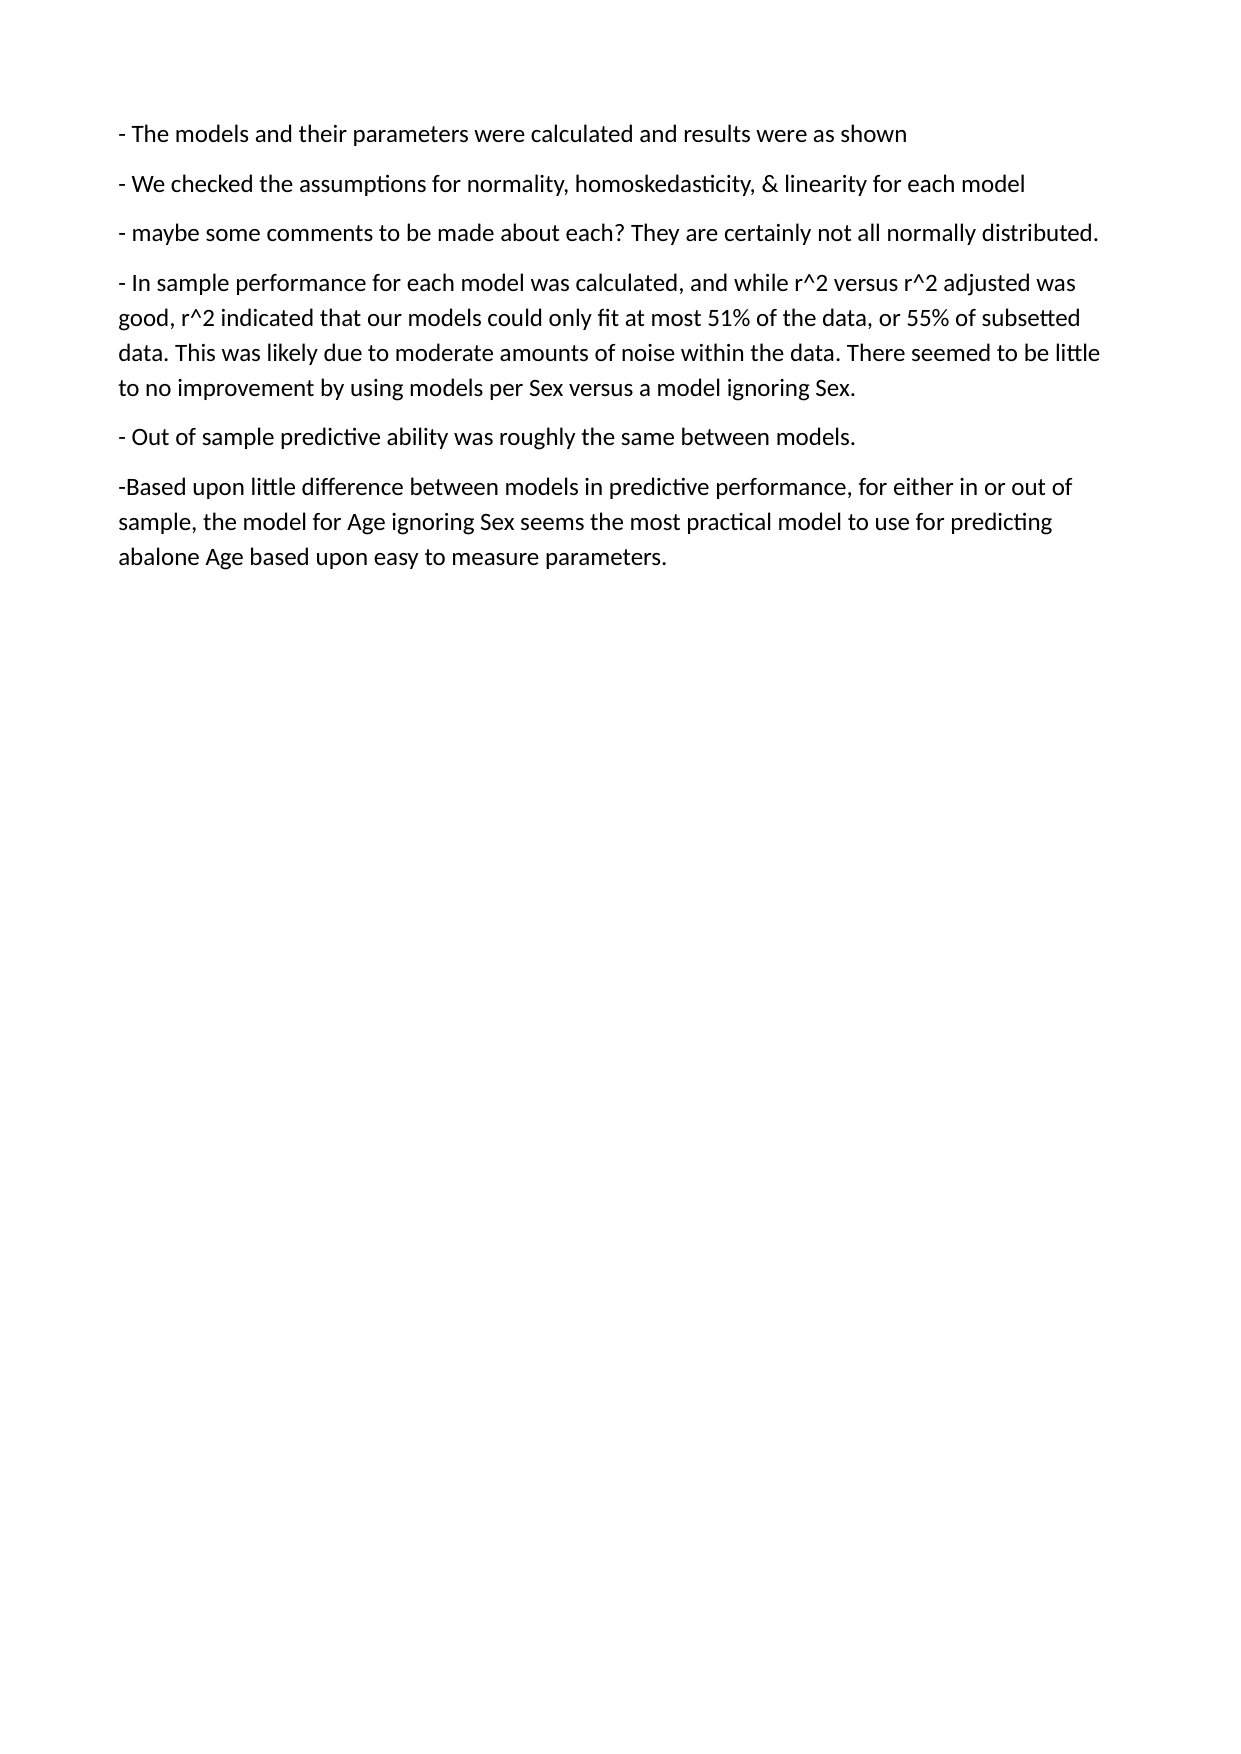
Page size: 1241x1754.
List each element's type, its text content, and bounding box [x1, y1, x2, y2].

text - Out of sample predictive ability was roughly the same between models. [118, 421, 1122, 452]
text - We checked the assumptions for normality, homoskedasticity, & linearity for each model [118, 168, 1122, 198]
text -Based upon little difference between models in predictive performance, for either in or out of sample, the model for Age ignoring Sex seems the most practical model to use for predicting abalone Age based upon easy to measure parameters. [118, 471, 1122, 572]
text - In sample performance for each model was calculated, and while r^2 versus r^2 adjusted was good, r^2 indicated that our models could only fit at most 51% of the data, or 55% of subsetted data. This was likely due to moderate amounts of noise within the data. There seemed to be little to no improvement by using models per Sex versus a model ignoring Sex. [118, 267, 1122, 402]
text - maybe some comments to be made about each? They are certainly not all normally distributed. [118, 217, 1122, 248]
text - The models and their parameters were calculated and results were as shown [118, 118, 1122, 149]
